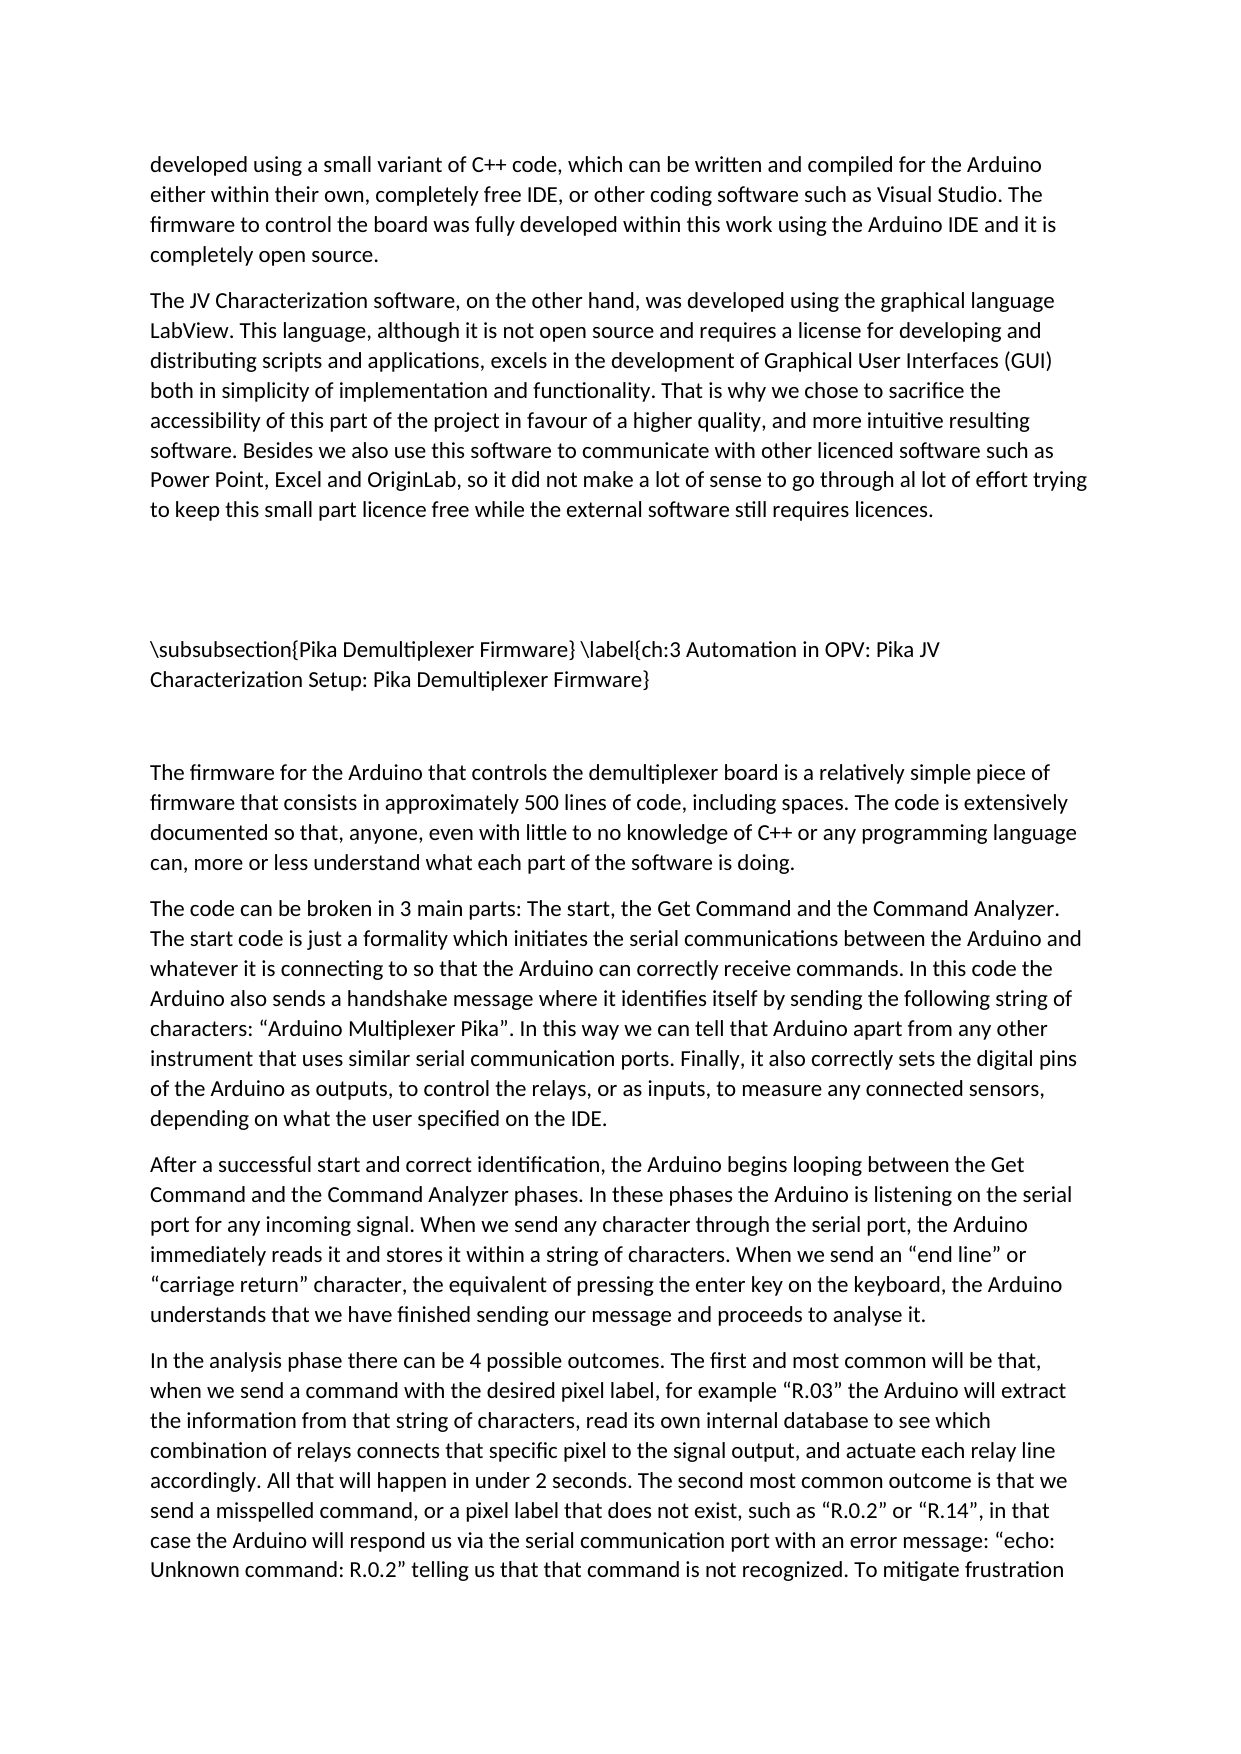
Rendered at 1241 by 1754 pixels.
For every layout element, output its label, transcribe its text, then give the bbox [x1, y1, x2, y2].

text In the analysis phase there can be 4 possible outcomes. The first and most common will be that, when we send a command with the desired pixel label, for example “R.03” the Arduino will extract the information from that string of characters, read its own internal database to see which combination of relays connects that specific pixel to the signal output, and actuate each relay line accordingly. All that will happen in under 2 seconds. The second most common outcome is that we send a misspelled command, or a pixel label that does not exist, such as “R.0.2” or “R.14”, in that case the Arduino will respond us via the serial communication port with an error message: “echo: Unknown command: R.0.2” telling us that that command is not recognized. To mitigate frustration [150, 1346, 1090, 1584]
text The JV Characterization software, on the other hand, was developed using the graphical language LabView. This language, although it is not open source and requires a license for developing and distributing scripts and applications, excels in the development of Graphical User Interfaces (GUI) both in simplicity of implementation and functionality. That is why we chose to sacrifice the accessibility of this part of the project in favour of a higher quality, and more intuitive resulting software. Besides we also use this software to communicate with other licenced software such as Power Point, Excel and OriginLab, so it did not make a lot of sense to go through al lot of effort trying to keep this small part licence free while the external software still requires licences. [150, 286, 1090, 523]
text developed using a small variant of C++ code, which can be written and compiled for the Arduino either within their own, completely free IDE, or other coding software such as Visual Studio. The firmware to control the board was fully developed within this work using the Arduino IDE and it is completely open source. [150, 150, 1090, 268]
text The code can be broken in 3 main parts: The start, the Get Command and the Command Analyzer. The start code is just a formality which initiates the serial communications between the Arduino and whatever it is connecting to so that the Arduino can correctly receive commands. In this code the Arduino also sends a handshake message where it identifies itself by sending the following string of characters: “Arduino Multiplexer Pika”. In this way we can tell that Arduino apart from any other instrument that uses similar serial communication ports. Finally, it also correctly sets the digital pins of the Arduino as outputs, to control the relays, or as inputs, to measure any connected sensors, depending on what the user specified on the IDE. [150, 894, 1090, 1132]
text \subsubsection{Pika Demultiplexer Firmware} \label{ch:3 Automation in OPV: Pika JV Characterization Setup: Pika Demultiplexer Firmware} [150, 635, 1090, 693]
text After a successful start and correct identification, the Arduino begins looping between the Get Command and the Command Analyzer phases. In these phases the Arduino is listening on the serial port for any incoming signal. When we send any character through the serial port, the Arduino immediately reads it and stores it within a string of characters. When we send an “end line” or “carriage return” character, the equivalent of pressing the enter key on the keyboard, the Arduino understands that we have finished sending our message and proceeds to analyse it. [150, 1150, 1090, 1328]
text The firmware for the Arduino that controls the demultiplexer board is a relatively simple piece of firmware that consists in approximately 500 lines of code, including spaces. The code is extensively documented so that, anyone, even with little to no knowledge of C++ or any programming language can, more or less understand what each part of the software is doing. [150, 758, 1090, 876]
